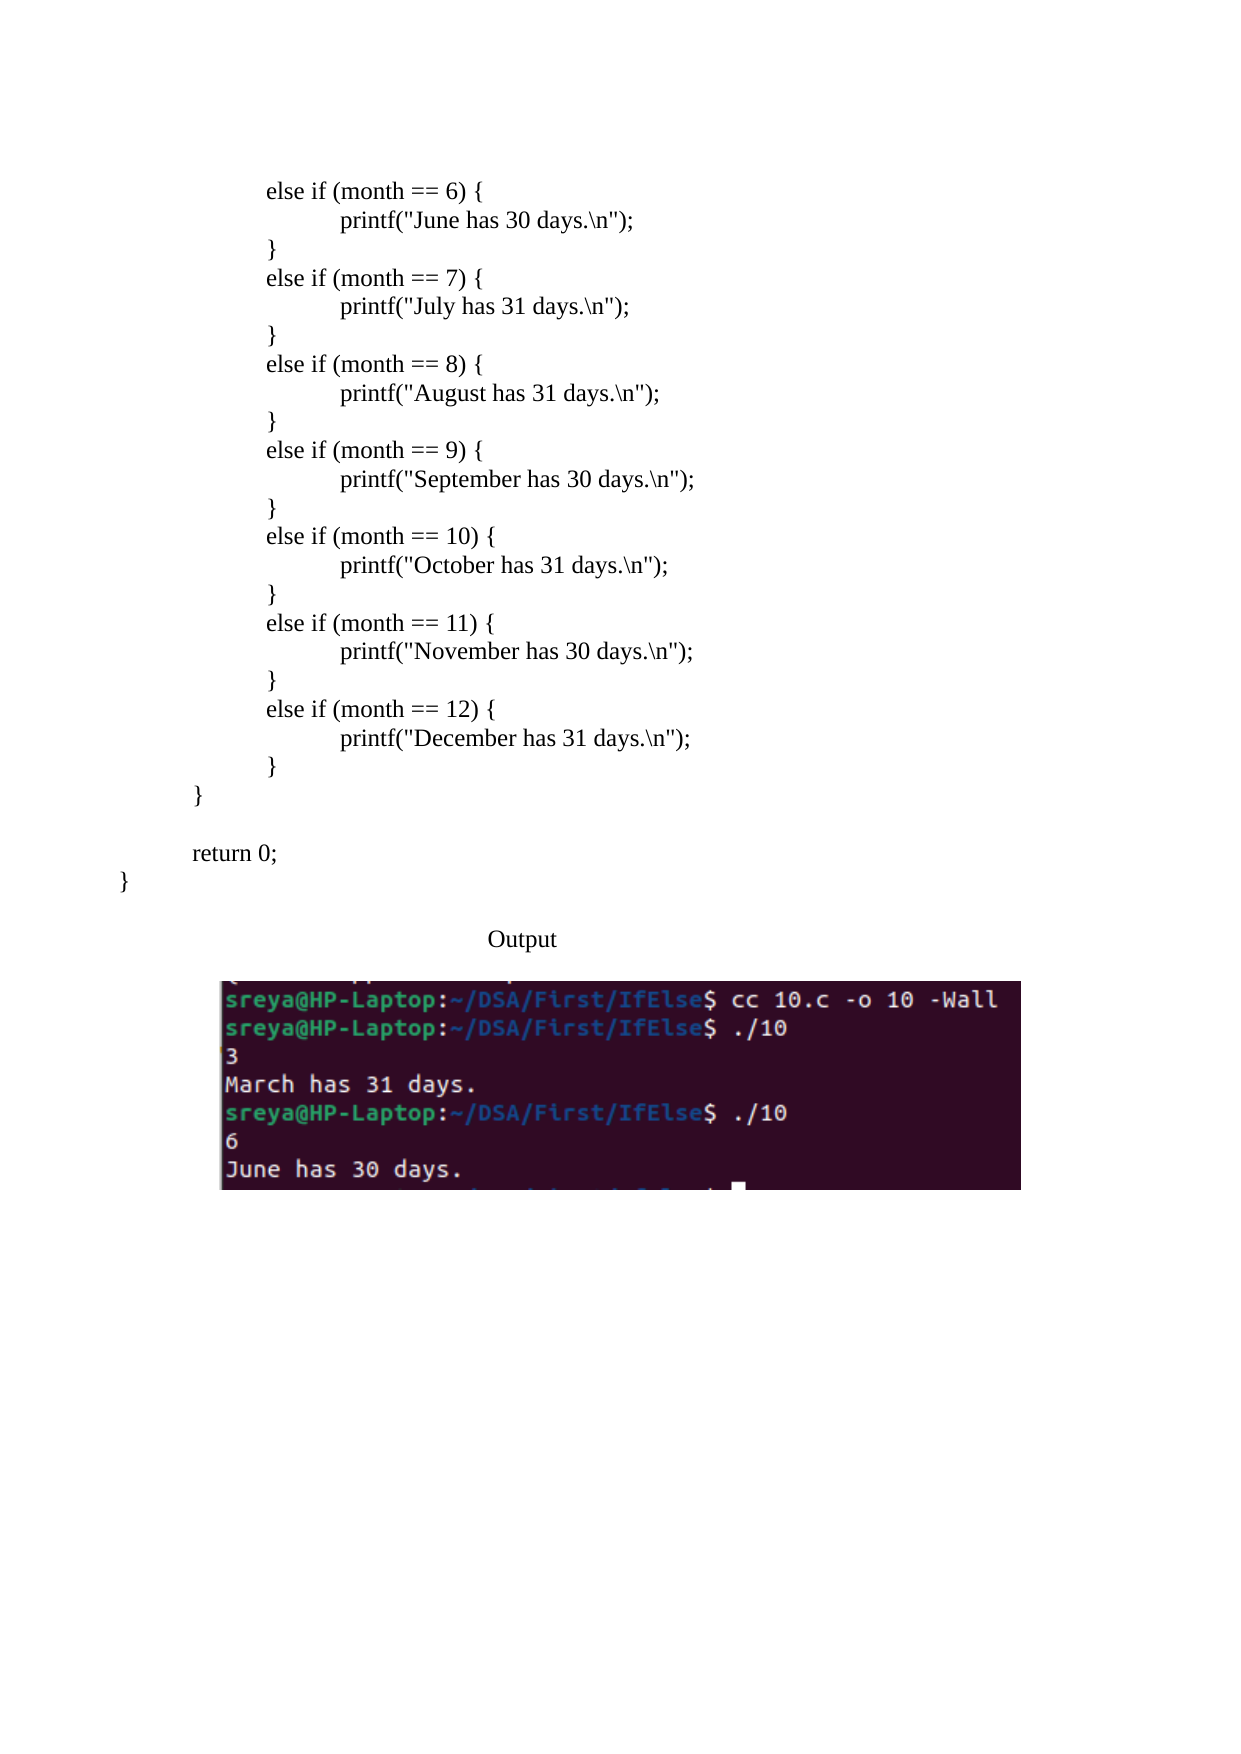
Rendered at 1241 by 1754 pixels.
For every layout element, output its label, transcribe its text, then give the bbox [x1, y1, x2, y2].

text else if (month == 10) { [118, 521, 1122, 550]
text Output [118, 924, 1122, 953]
text printf("December has 31 days.\n"); [118, 723, 1122, 751]
text } [118, 234, 1122, 263]
text } [118, 493, 1122, 521]
text } [118, 320, 1122, 349]
text } [118, 665, 1122, 694]
text printf("September has 30 days.\n"); [118, 464, 1122, 493]
text printf("July has 31 days.\n"); [118, 291, 1122, 320]
text else if (month == 9) { [118, 435, 1122, 464]
text return 0; [118, 838, 1122, 866]
text printf("November has 30 days.\n"); [118, 636, 1122, 665]
picture [219, 981, 1021, 1190]
text } [118, 866, 1122, 895]
text printf("June has 30 days.\n"); [118, 205, 1122, 234]
text } [118, 751, 1122, 780]
text printf("October has 31 days.\n"); [118, 550, 1122, 579]
text else if (month == 11) { [118, 608, 1122, 636]
text else if (month == 12) { [118, 694, 1122, 723]
text } [118, 780, 1122, 809]
text else if (month == 7) { [118, 263, 1122, 291]
text printf("August has 31 days.\n"); [118, 378, 1122, 406]
text } [118, 579, 1122, 608]
text else if (month == 8) { [118, 349, 1122, 378]
text } [118, 406, 1122, 435]
text else if (month == 6) { [118, 176, 1122, 205]
